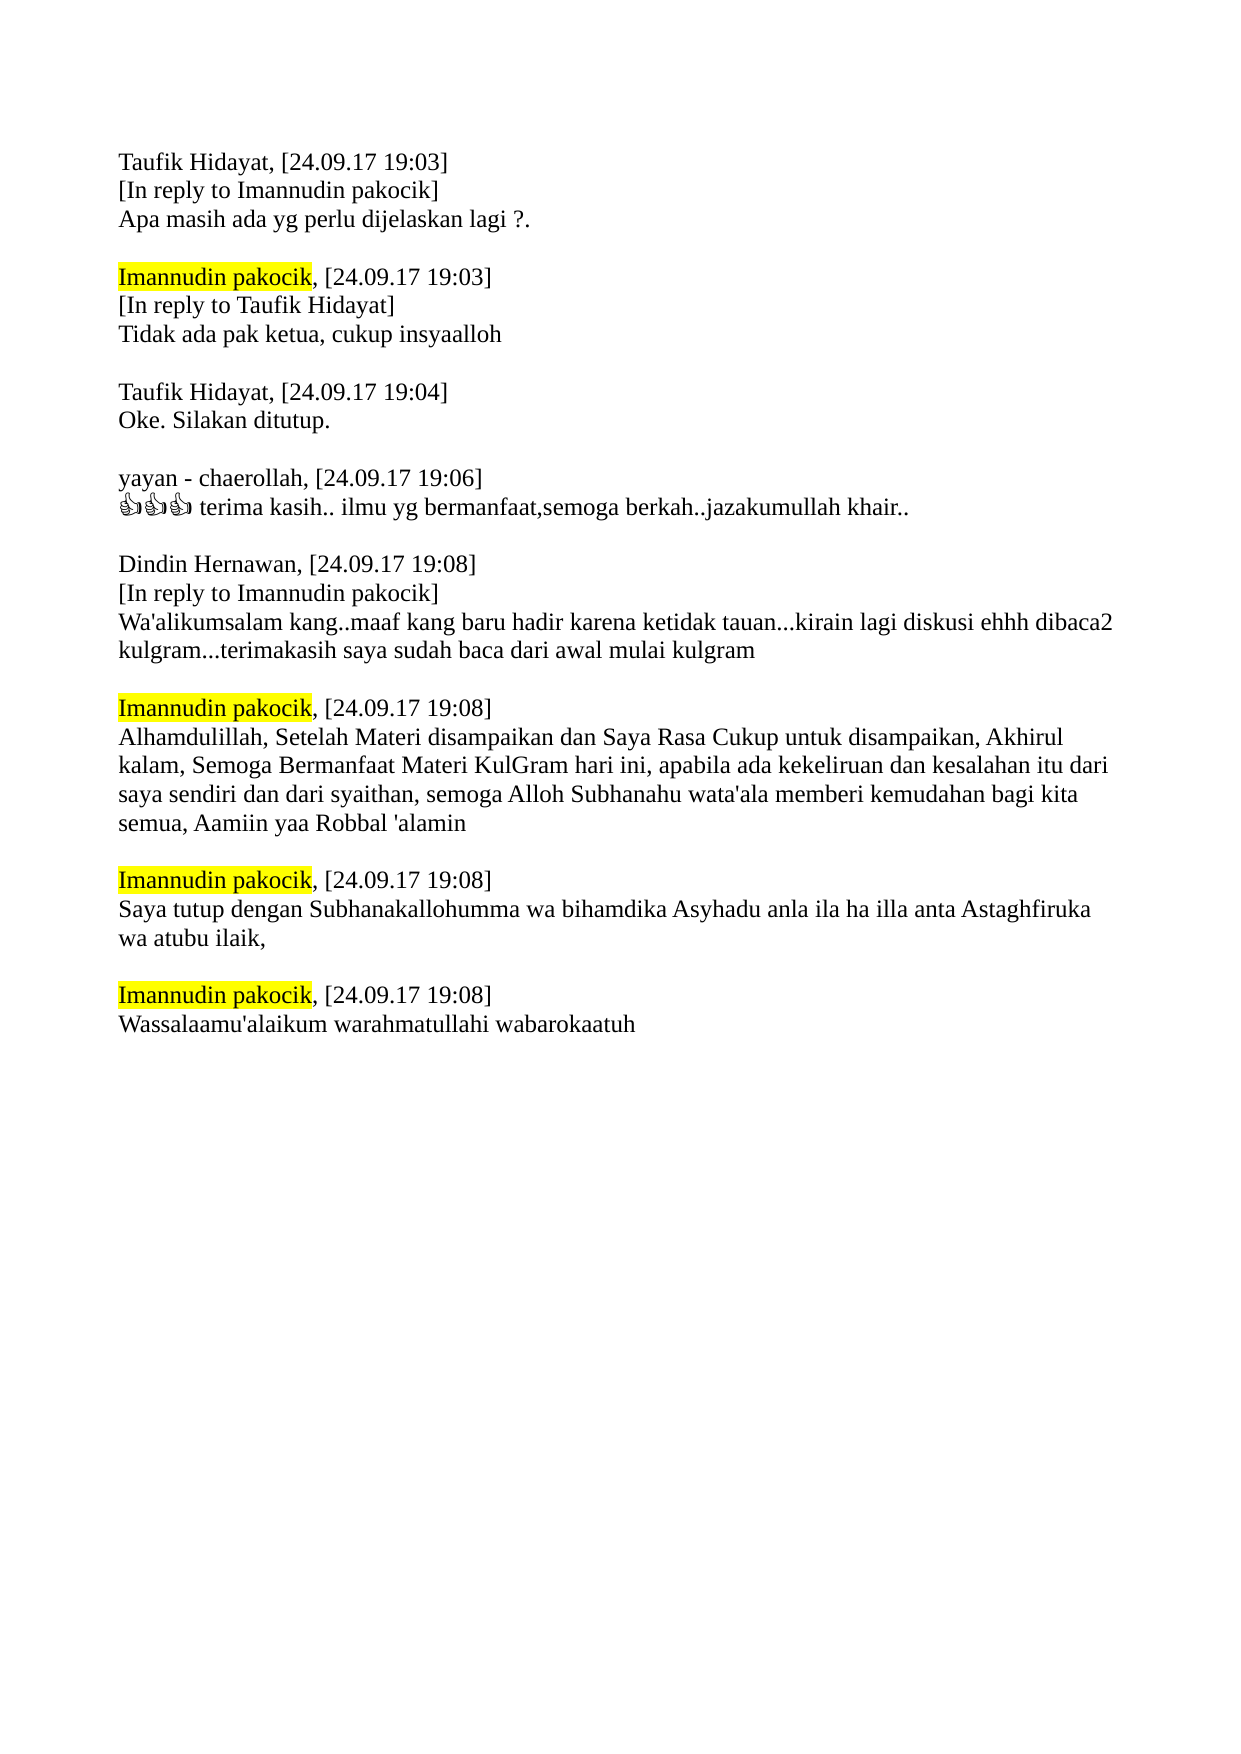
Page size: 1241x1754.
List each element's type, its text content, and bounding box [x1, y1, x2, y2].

text Apa masih ada yg perlu dijelaskan lagi ?. [118, 204, 1122, 233]
text 👍👍👍 terima kasih.. ilmu yg bermanfaat,semoga berkah..jazakumullah khair.. [118, 492, 1122, 521]
text Alhamdulillah, Setelah Materi disampaikan dan Saya Rasa Cukup untuk disampaikan, Akhirul kalam, Semoga Bermanfaat Materi KulGram hari ini, apabila ada kekeliruan dan kesalahan itu dari saya sendiri dan dari syaithan, semoga Alloh Subhanahu wata'ala memberi kemudahan bagi kita semua, Aamiin yaa Robbal 'alamin [118, 722, 1122, 837]
text Saya tutup dengan Subhanakallohumma wa bihamdika Asyhadu anla ila ha illa anta Astaghfiruka wa atubu ilaik, [118, 894, 1122, 952]
text Oke. Silakan ditutup. [118, 406, 1122, 434]
text Imannudin pakocik, [24.09.17 19:08] [118, 693, 1122, 722]
text Tidak ada pak ketua, cukup insyaalloh [118, 319, 1122, 348]
text Imannudin pakocik, [24.09.17 19:03] [118, 262, 1122, 291]
text yayan - chaerollah, [24.09.17 19:06] [118, 463, 1122, 492]
text Imannudin pakocik, [24.09.17 19:08] [118, 866, 1122, 894]
text Imannudin pakocik, [24.09.17 19:08] [118, 981, 1122, 1009]
text [In reply to Imannudin pakocik] [118, 578, 1122, 607]
text Taufik Hidayat, [24.09.17 19:03] [118, 147, 1122, 176]
text Taufik Hidayat, [24.09.17 19:04] [118, 377, 1122, 406]
text [In reply to Taufik Hidayat] [118, 291, 1122, 319]
text Dindin Hernawan, [24.09.17 19:08] [118, 549, 1122, 578]
text [In reply to Imannudin pakocik] [118, 176, 1122, 204]
text Wa'alikumsalam kang..maaf kang baru hadir karena ketidak tauan...kirain lagi diskusi ehhh dibaca2 kulgram...terimakasih saya sudah baca dari awal mulai kulgram [118, 607, 1122, 664]
text Wassalaamu'alaikum warahmatullahi wabarokaatuh [118, 1009, 1122, 1038]
